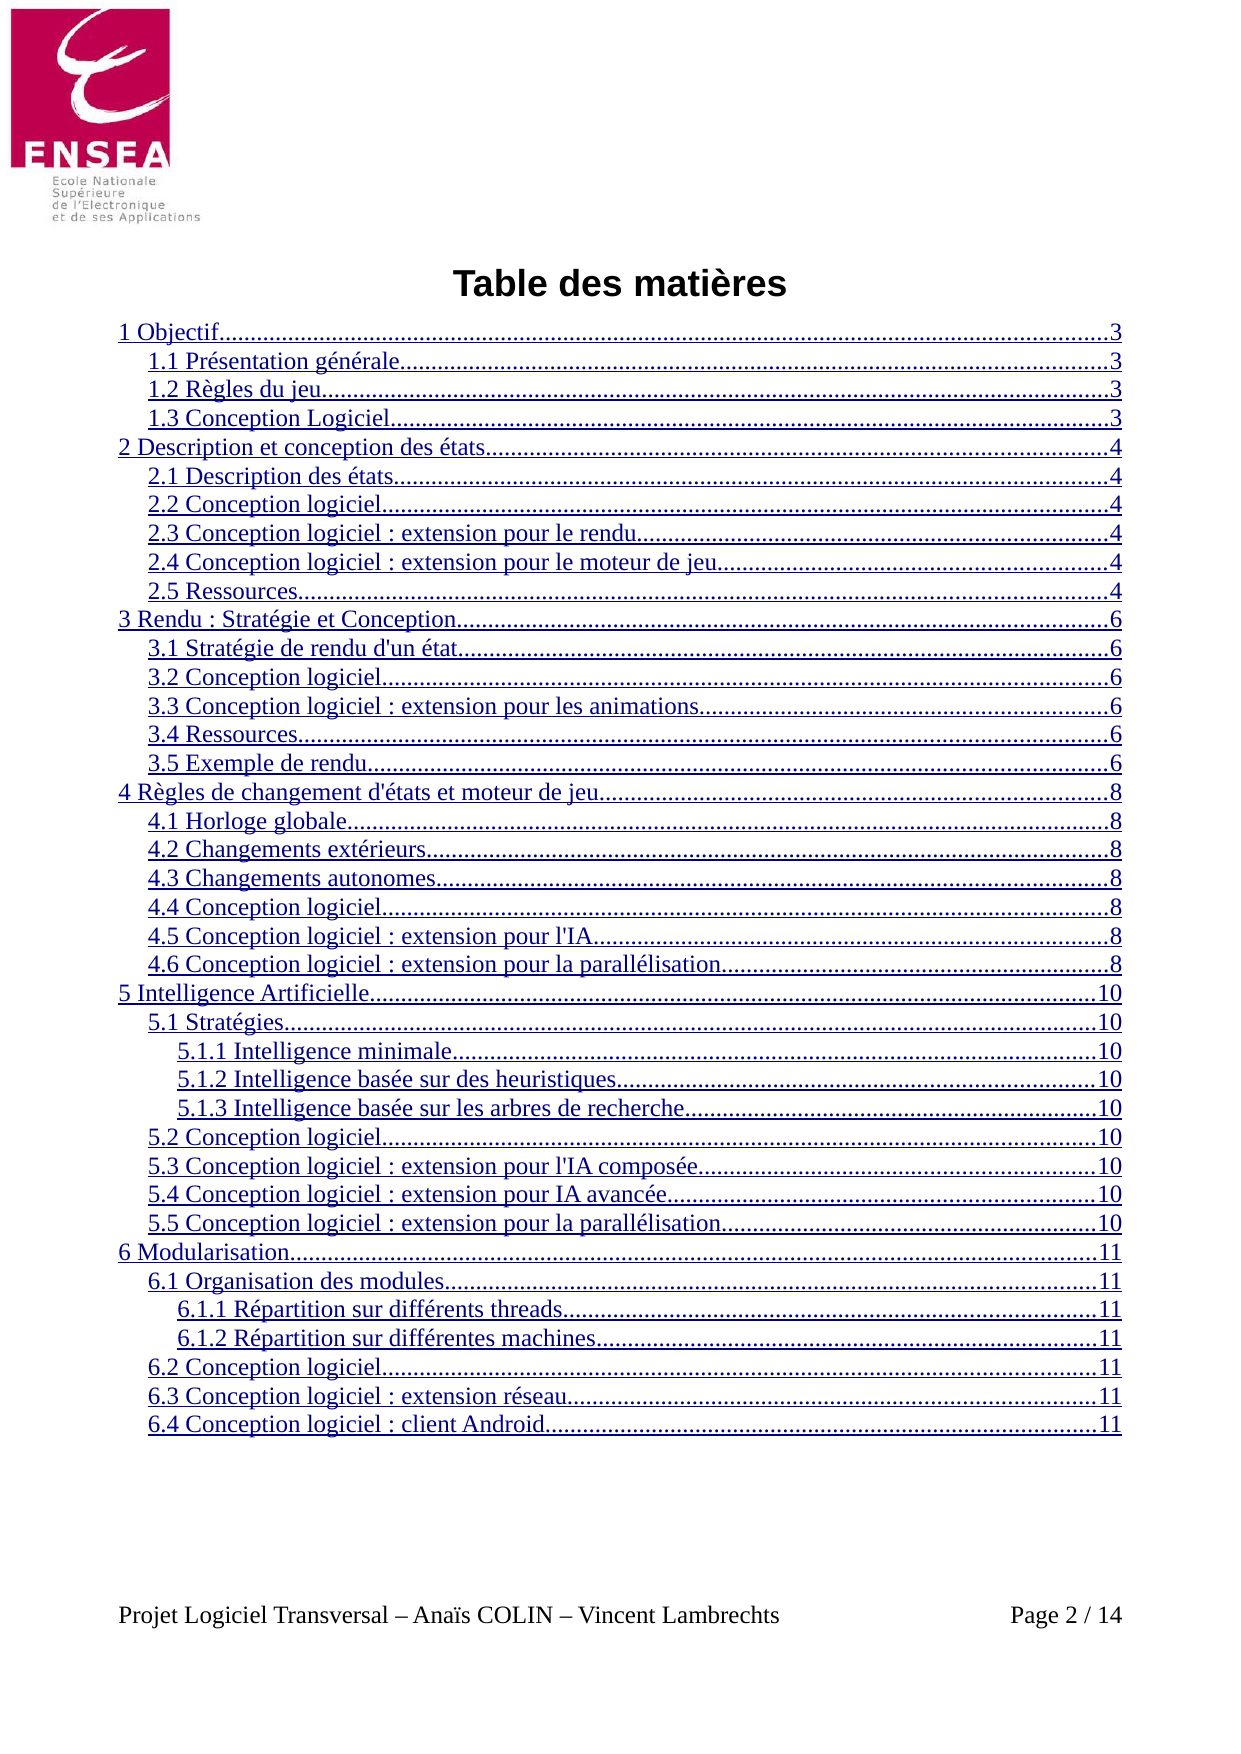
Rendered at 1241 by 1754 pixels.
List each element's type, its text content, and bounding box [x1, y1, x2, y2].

text 1 Objectif 3 [118, 317, 1122, 342]
text 4.5 Conception logiciel : extension pour l'IA 8 [148, 921, 1122, 946]
text 2.4 Conception logiciel : extension pour le moteur de jeu 4 [148, 547, 1122, 572]
text 4.6 Conception logiciel : extension pour la parallélisation 8 [148, 949, 1122, 974]
text 1.2 Règles du jeu 3 [148, 374, 1122, 399]
text 2.3 Conception logiciel : extension pour le rendu 4 [148, 518, 1122, 543]
text 4.4 Conception logiciel 8 [148, 892, 1122, 917]
text 3.2 Conception logiciel 6 [148, 662, 1122, 687]
text 4.1 Horloge globale 8 [148, 806, 1122, 831]
text 5.1 Stratégies 10 [148, 1007, 1122, 1032]
text 5.3 Conception logiciel : extension pour l'IA composée 10 [148, 1151, 1122, 1176]
text 5.4 Conception logiciel : extension pour IA avancée 10 [148, 1179, 1122, 1204]
text 3 Rendu : Stratégie et Conception 6 [118, 604, 1122, 629]
text 4.3 Changements autonomes 8 [148, 863, 1122, 888]
text 5.5 Conception logiciel : extension pour la parallélisation 10 [148, 1208, 1122, 1233]
text 2.1 Description des états 4 [148, 461, 1122, 486]
subtitle Table des matières [118, 261, 1122, 304]
text 5.2 Conception logiciel 10 [148, 1122, 1122, 1147]
text 5 Intelligence Artificielle 10 [118, 978, 1122, 1003]
text 1.1 Présentation générale 3 [148, 346, 1122, 371]
text 5.1.3 Intelligence basée sur les arbres de recherche 10 [177, 1093, 1122, 1118]
text 6.1.2 Répartition sur différentes machines 11 [177, 1323, 1122, 1348]
text 5.1.1 Intelligence minimale 10 [177, 1036, 1122, 1061]
text 6.1 Organisation des modules 11 [148, 1266, 1122, 1291]
text 4 Règles de changement d'états et moteur de jeu 8 [118, 777, 1122, 802]
text 3.3 Conception logiciel : extension pour les animations 6 [148, 691, 1122, 716]
text 4.2 Changements extérieurs 8 [148, 834, 1122, 859]
text 1.3 Conception Logiciel 3 [148, 403, 1122, 428]
text 6 Modularisation 11 [118, 1237, 1122, 1262]
text 6.2 Conception logiciel 11 [148, 1352, 1122, 1377]
text 2 Description et conception des états 4 [118, 432, 1122, 457]
text 2.5 Ressources 4 [148, 576, 1122, 601]
text 6.1.1 Répartition sur différents threads 11 [177, 1294, 1122, 1319]
text 6.4 Conception logiciel : client Android 11 [148, 1409, 1122, 1434]
text 3.1 Stratégie de rendu d'un état 6 [148, 633, 1122, 658]
text 3.5 Exemple de rendu 6 [148, 748, 1122, 773]
text 6.3 Conception logiciel : extension réseau 11 [148, 1381, 1122, 1406]
text 3.4 Ressources 6 [148, 719, 1122, 744]
text 2.2 Conception logiciel 4 [148, 489, 1122, 514]
text 5.1.2 Intelligence basée sur des heuristiques 10 [177, 1064, 1122, 1089]
